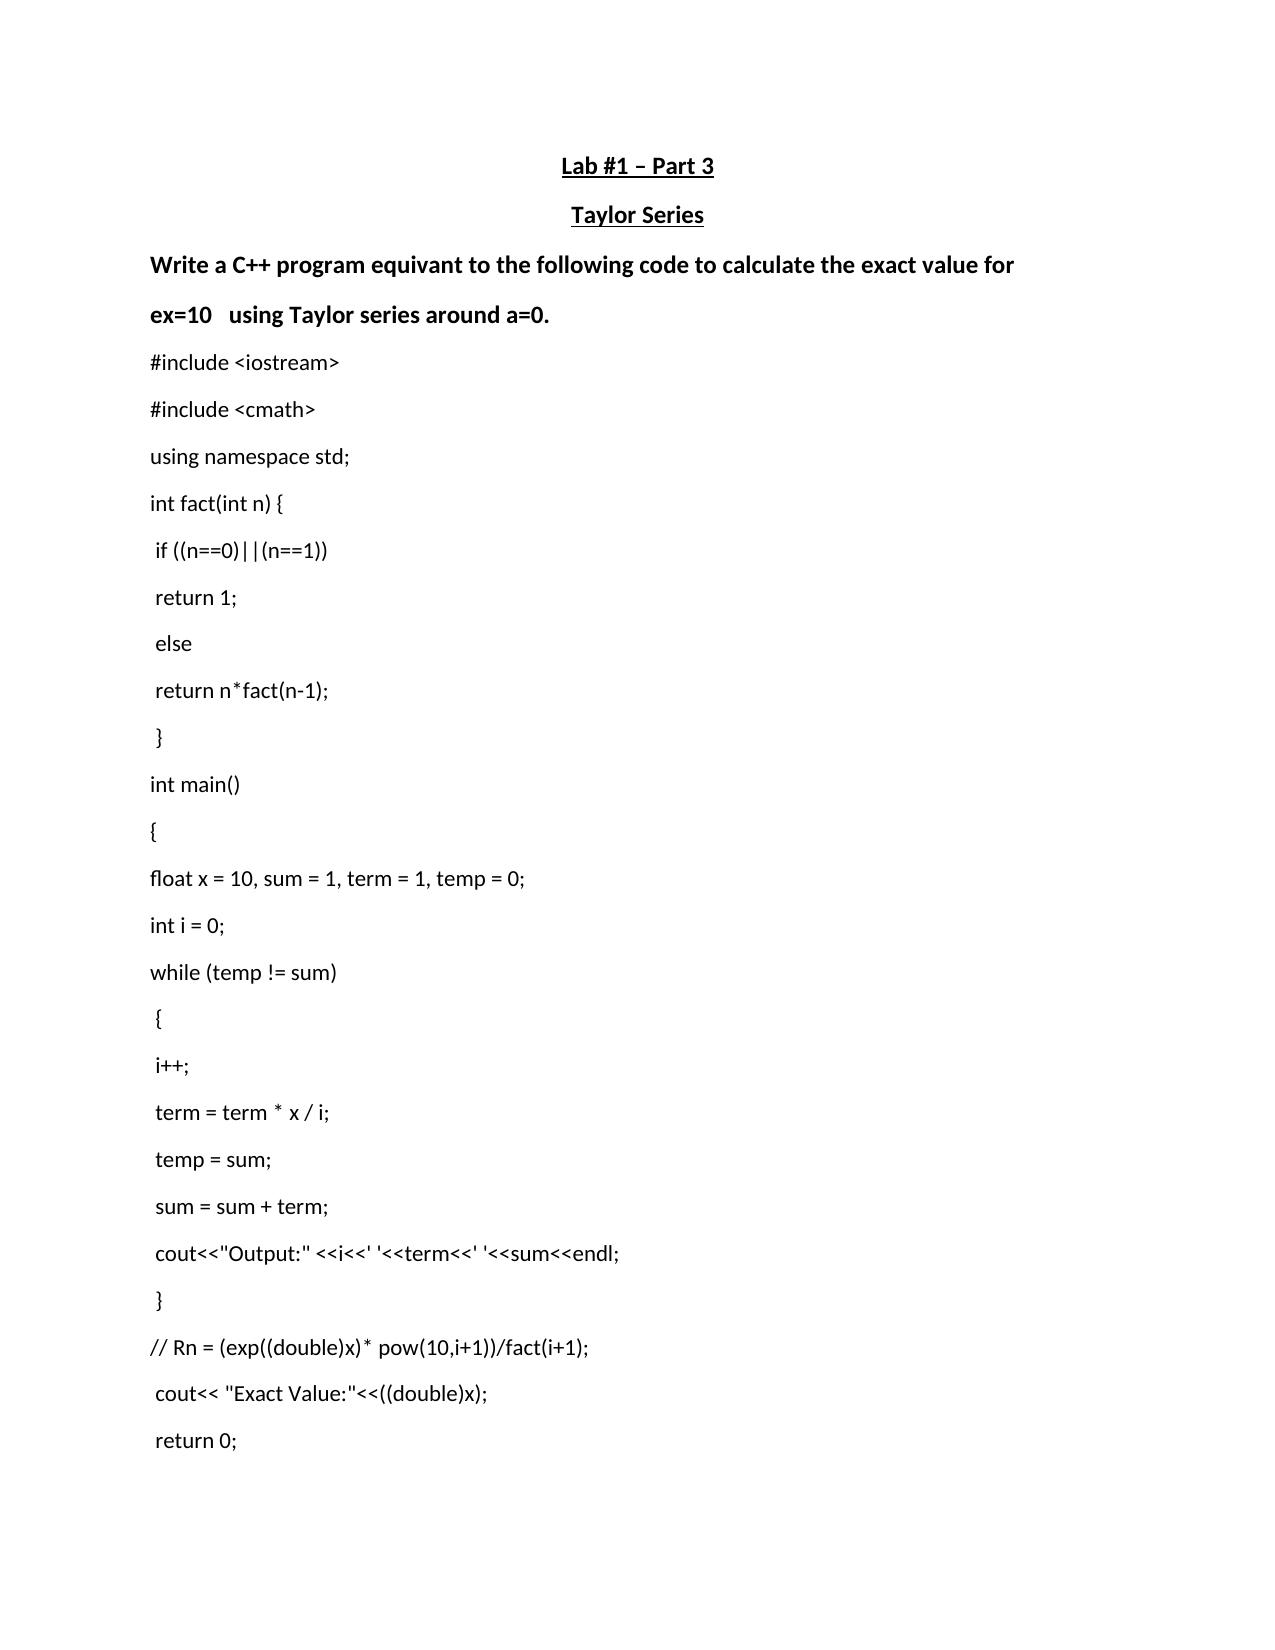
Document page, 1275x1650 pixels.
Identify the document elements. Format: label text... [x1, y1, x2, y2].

text if ((n==0)||(n==1)) [150, 536, 1125, 564]
text i++; [150, 1051, 1125, 1079]
text using namespace std; [150, 442, 1125, 470]
text term = term * x / i; [150, 1098, 1125, 1126]
text return 0; [150, 1426, 1125, 1454]
text { [150, 817, 1125, 845]
text int i = 0; [150, 911, 1125, 939]
text int fact(int n) { [150, 489, 1125, 517]
text Write a C++ program equivant to the following code to calculate the exact value for [150, 249, 1125, 280]
text return 1; [150, 583, 1125, 611]
text sum = sum + term; [150, 1192, 1125, 1220]
text // Rn = (exp((double)x)* pow(10,i+1))/fact(i+1); [150, 1333, 1125, 1361]
text return n*fact(n-1); [150, 676, 1125, 704]
text cout<< "Exact Value:"<<((double)x); [150, 1379, 1125, 1408]
text { [150, 1004, 1125, 1033]
text int main() [150, 770, 1125, 798]
text Taylor Series [150, 199, 1125, 230]
text } [150, 723, 1125, 751]
text while (temp != sum) [150, 958, 1125, 986]
text } [150, 1286, 1125, 1314]
text cout<<"Output:" <<i<<' '<<term<<' '<<sum<<endl; [150, 1239, 1125, 1267]
text ex=10 using Taylor series around a=0. [150, 299, 1125, 329]
text #include <cmath> [150, 395, 1125, 423]
text temp = sum; [150, 1145, 1125, 1173]
text #include <iostream> [150, 348, 1125, 376]
text float x = 10, sum = 1, term = 1, temp = 0; [150, 864, 1125, 892]
text Lab #1 – Part 3 [150, 150, 1125, 181]
text else [150, 629, 1125, 658]
